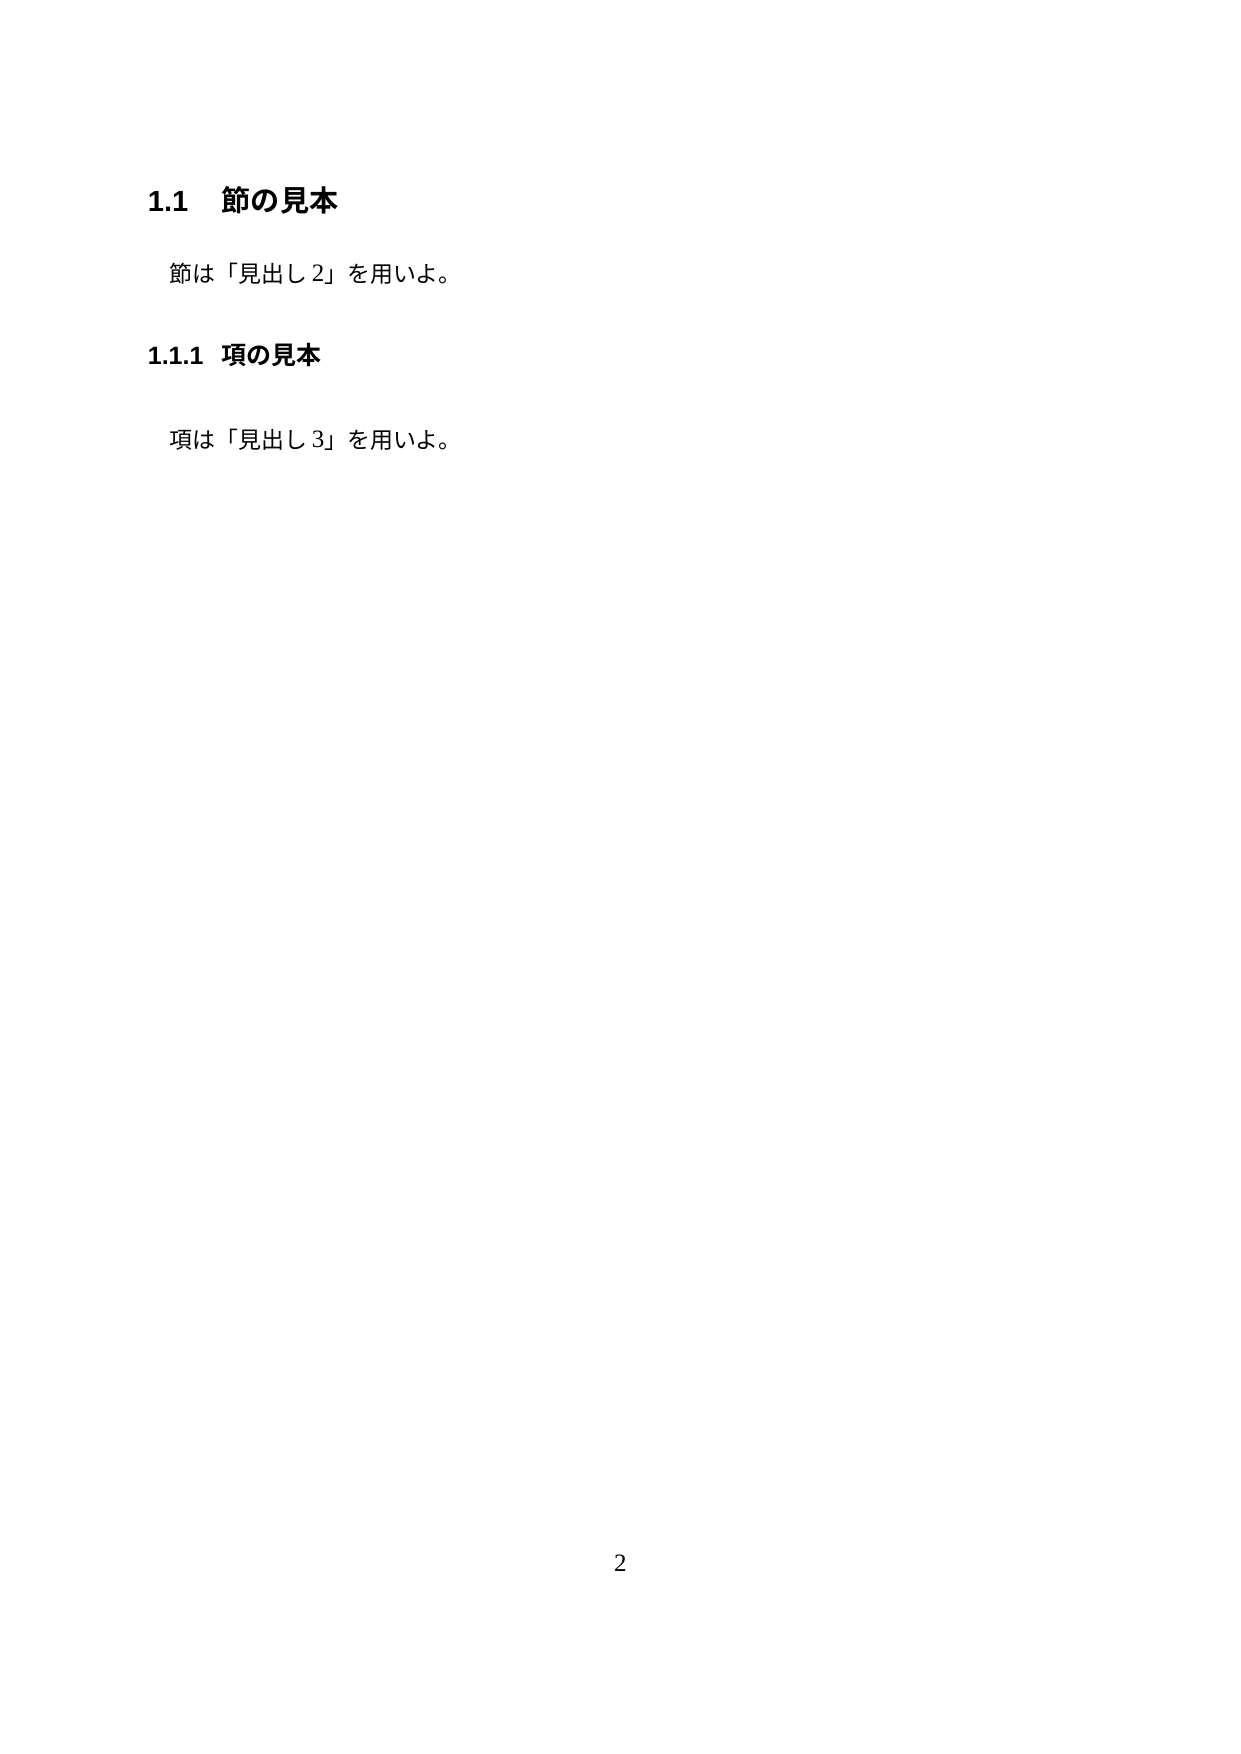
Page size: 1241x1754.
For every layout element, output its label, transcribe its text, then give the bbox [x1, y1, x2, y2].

subtitle 項の見本 [148, 335, 1093, 371]
subtitle 節の見本 [148, 177, 1093, 219]
text 節は「見出し2」を用いよ。 [148, 232, 1093, 289]
text 項は「見出し3」を用いよ。 [148, 384, 1093, 456]
